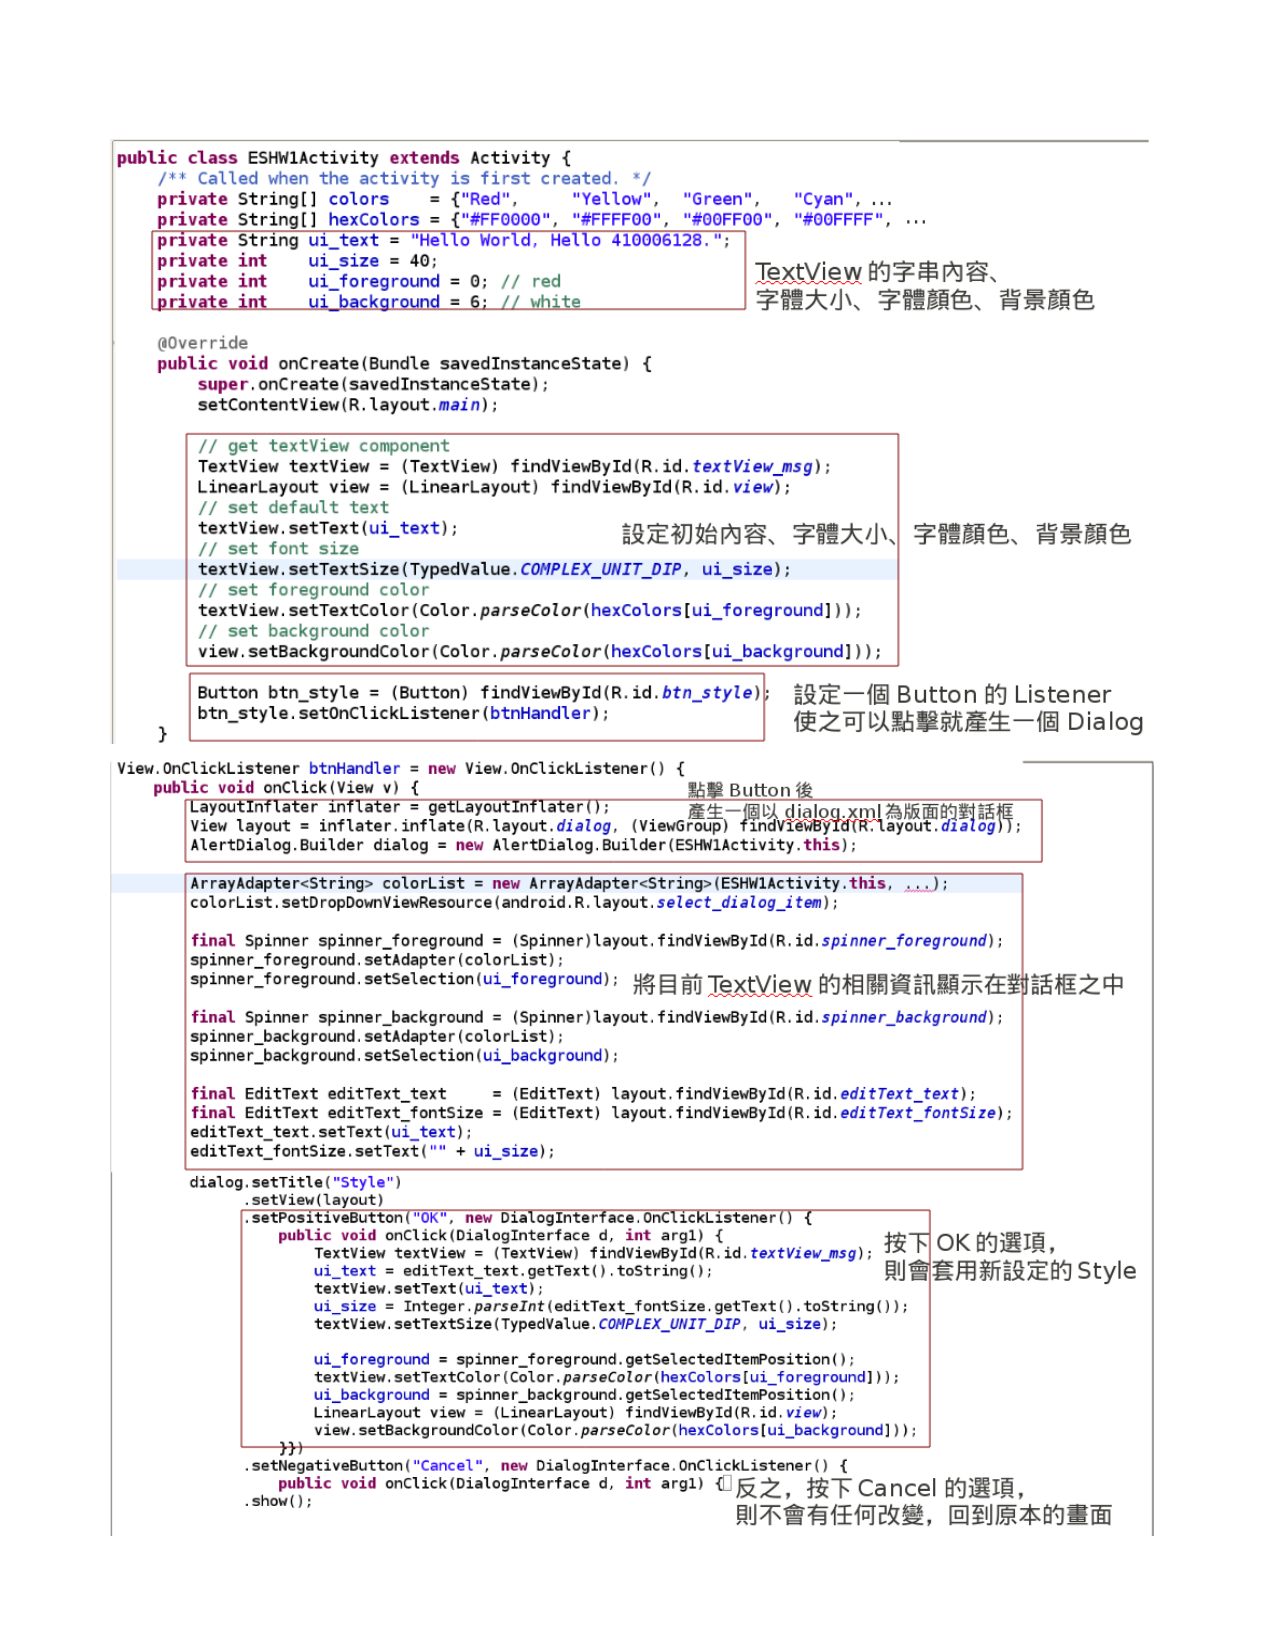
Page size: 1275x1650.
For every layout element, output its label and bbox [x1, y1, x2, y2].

picture [110, 760, 1154, 1536]
picture [110, 139, 1149, 744]
